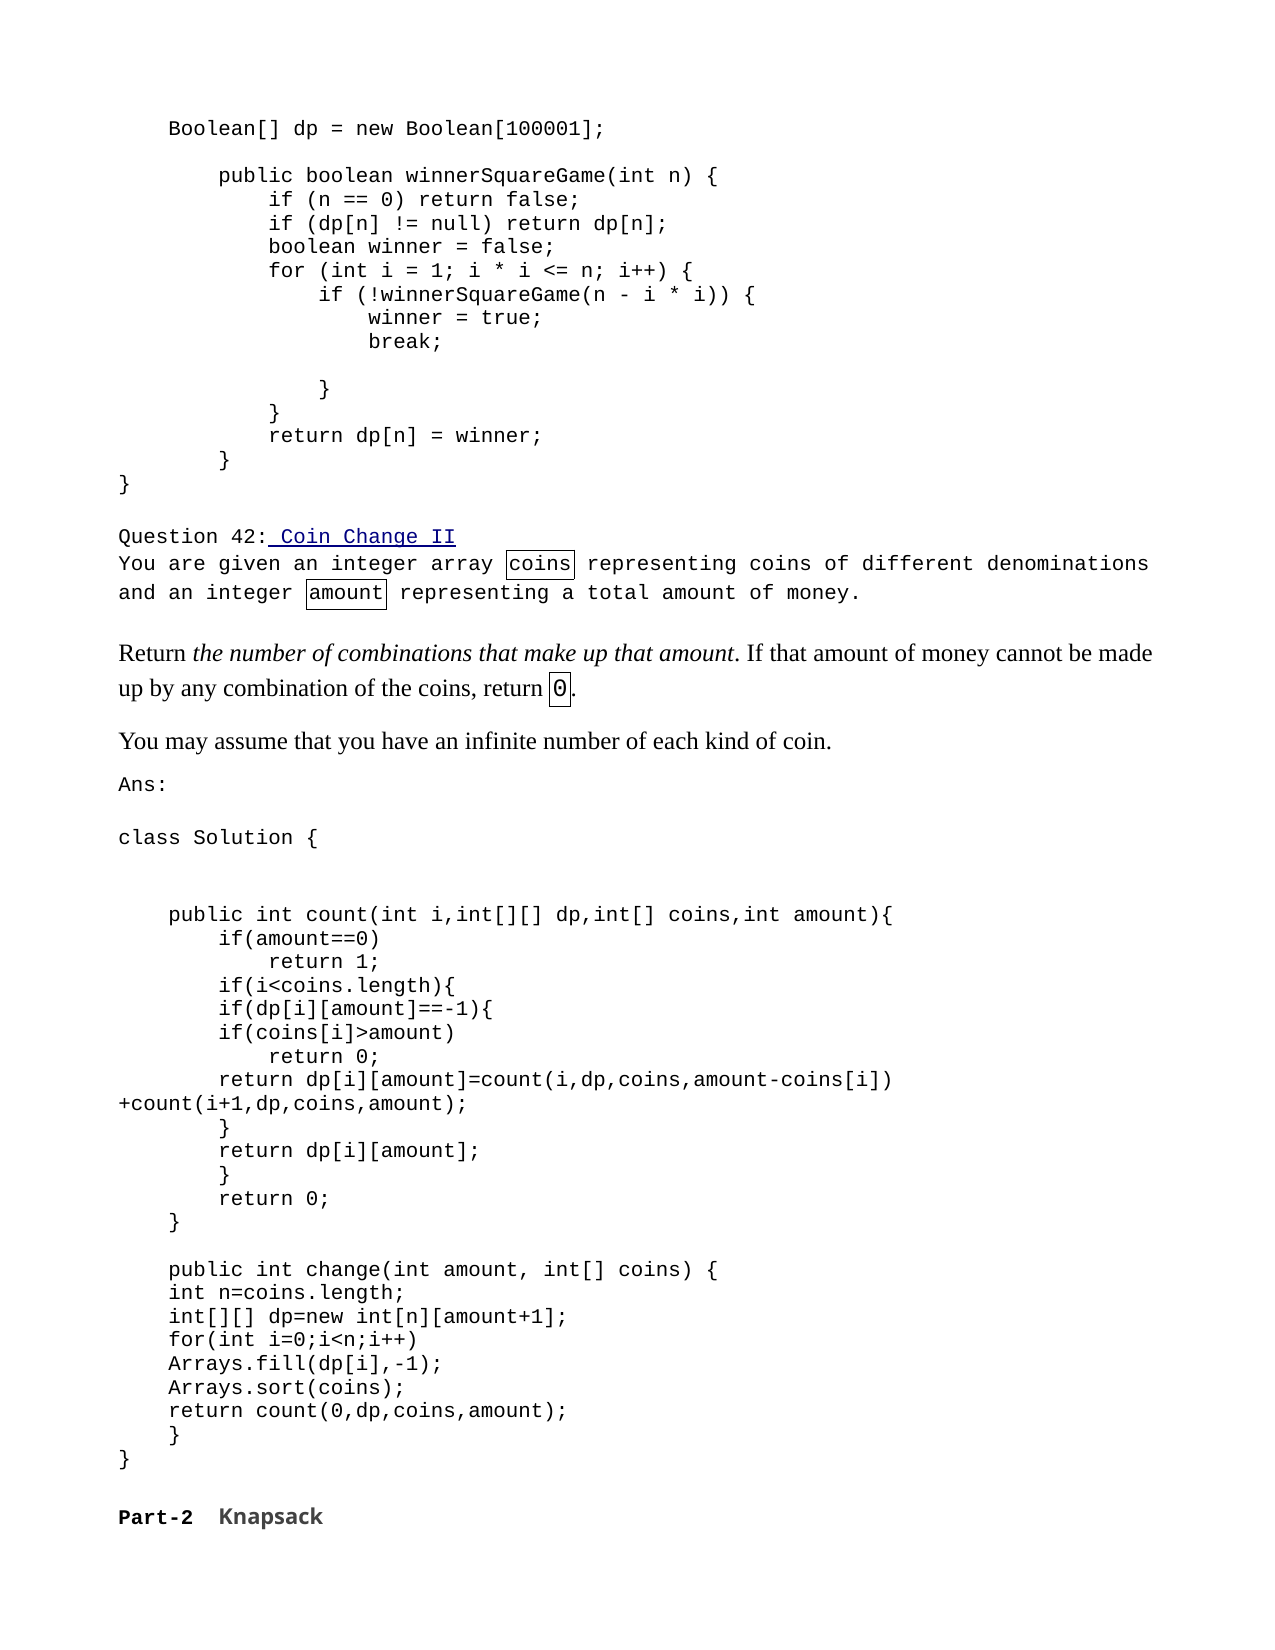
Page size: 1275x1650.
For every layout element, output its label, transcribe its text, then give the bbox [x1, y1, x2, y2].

text if (!winnerSquareGame(n - i * i)) { [118, 284, 1157, 307]
text Boolean[] dp = new Boolean[100001]; [118, 118, 1157, 142]
text return dp[i][amount]=count(i,dp,coins,amount-coins[i])+count(i+1,dp,coins,amount); [118, 1069, 1157, 1117]
text if (dp[n] != null) return dp[n]; [118, 213, 1157, 236]
text return 1; [118, 951, 1157, 975]
text public int count(int i,int[][] dp,int[] coins,int amount){ [118, 904, 1157, 927]
text for (int i = 1; i * i <= n; i++) { [118, 260, 1157, 284]
text } [118, 473, 1157, 496]
text if(amount==0) [118, 927, 1157, 951]
text public boolean winnerSquareGame(int n) { [118, 165, 1157, 189]
text if(dp[i][amount]==-1){ [118, 998, 1157, 1022]
text You may assume that you have an infinite number of each kind of coin. [118, 726, 1157, 755]
text return 0; [118, 1188, 1157, 1211]
text class Solution { [118, 827, 1157, 851]
text Arrays.sort(coins); [118, 1377, 1157, 1400]
text int n=coins.length; [118, 1282, 1157, 1306]
text int[][] dp=new int[n][amount+1]; [118, 1306, 1157, 1329]
text Part-2 Knapsack [118, 1501, 1157, 1531]
text return 0; [118, 1046, 1157, 1069]
text } [118, 449, 1157, 473]
text } [118, 1211, 1157, 1235]
text return dp[i][amount]; [118, 1140, 1157, 1164]
text } [118, 1448, 1157, 1471]
text } [118, 402, 1157, 426]
text } [118, 1117, 1157, 1140]
text public int change(int amount, int[] coins) { [118, 1258, 1157, 1282]
text } [118, 1424, 1157, 1448]
text break; [118, 331, 1157, 354]
text boolean winner = false; [118, 236, 1157, 260]
text for(int i=0;i<n;i++) [118, 1329, 1157, 1353]
text return count(0,dp,coins,amount); [118, 1400, 1157, 1424]
text return dp[n] = winner; [118, 426, 1157, 449]
text } [118, 378, 1157, 402]
text winner = true; [118, 307, 1157, 331]
text if(i<coins.length){ [118, 975, 1157, 998]
text Question 42: Coin Change II You are given an integer array coins representing coins of different denominations and an integer amount representing a total amount of money. [118, 526, 1157, 609]
text if (n == 0) return false; [118, 189, 1157, 213]
text Arrays.fill(dp[i],-1); [118, 1353, 1157, 1377]
text } [118, 1164, 1157, 1188]
text Ans: [118, 774, 1157, 798]
text if(coins[i]>amount) [118, 1022, 1157, 1046]
text Return the number of combinations that make up that amount. If that amount of money cannot be made up by any combination of the coins, return 0. [118, 638, 1157, 707]
